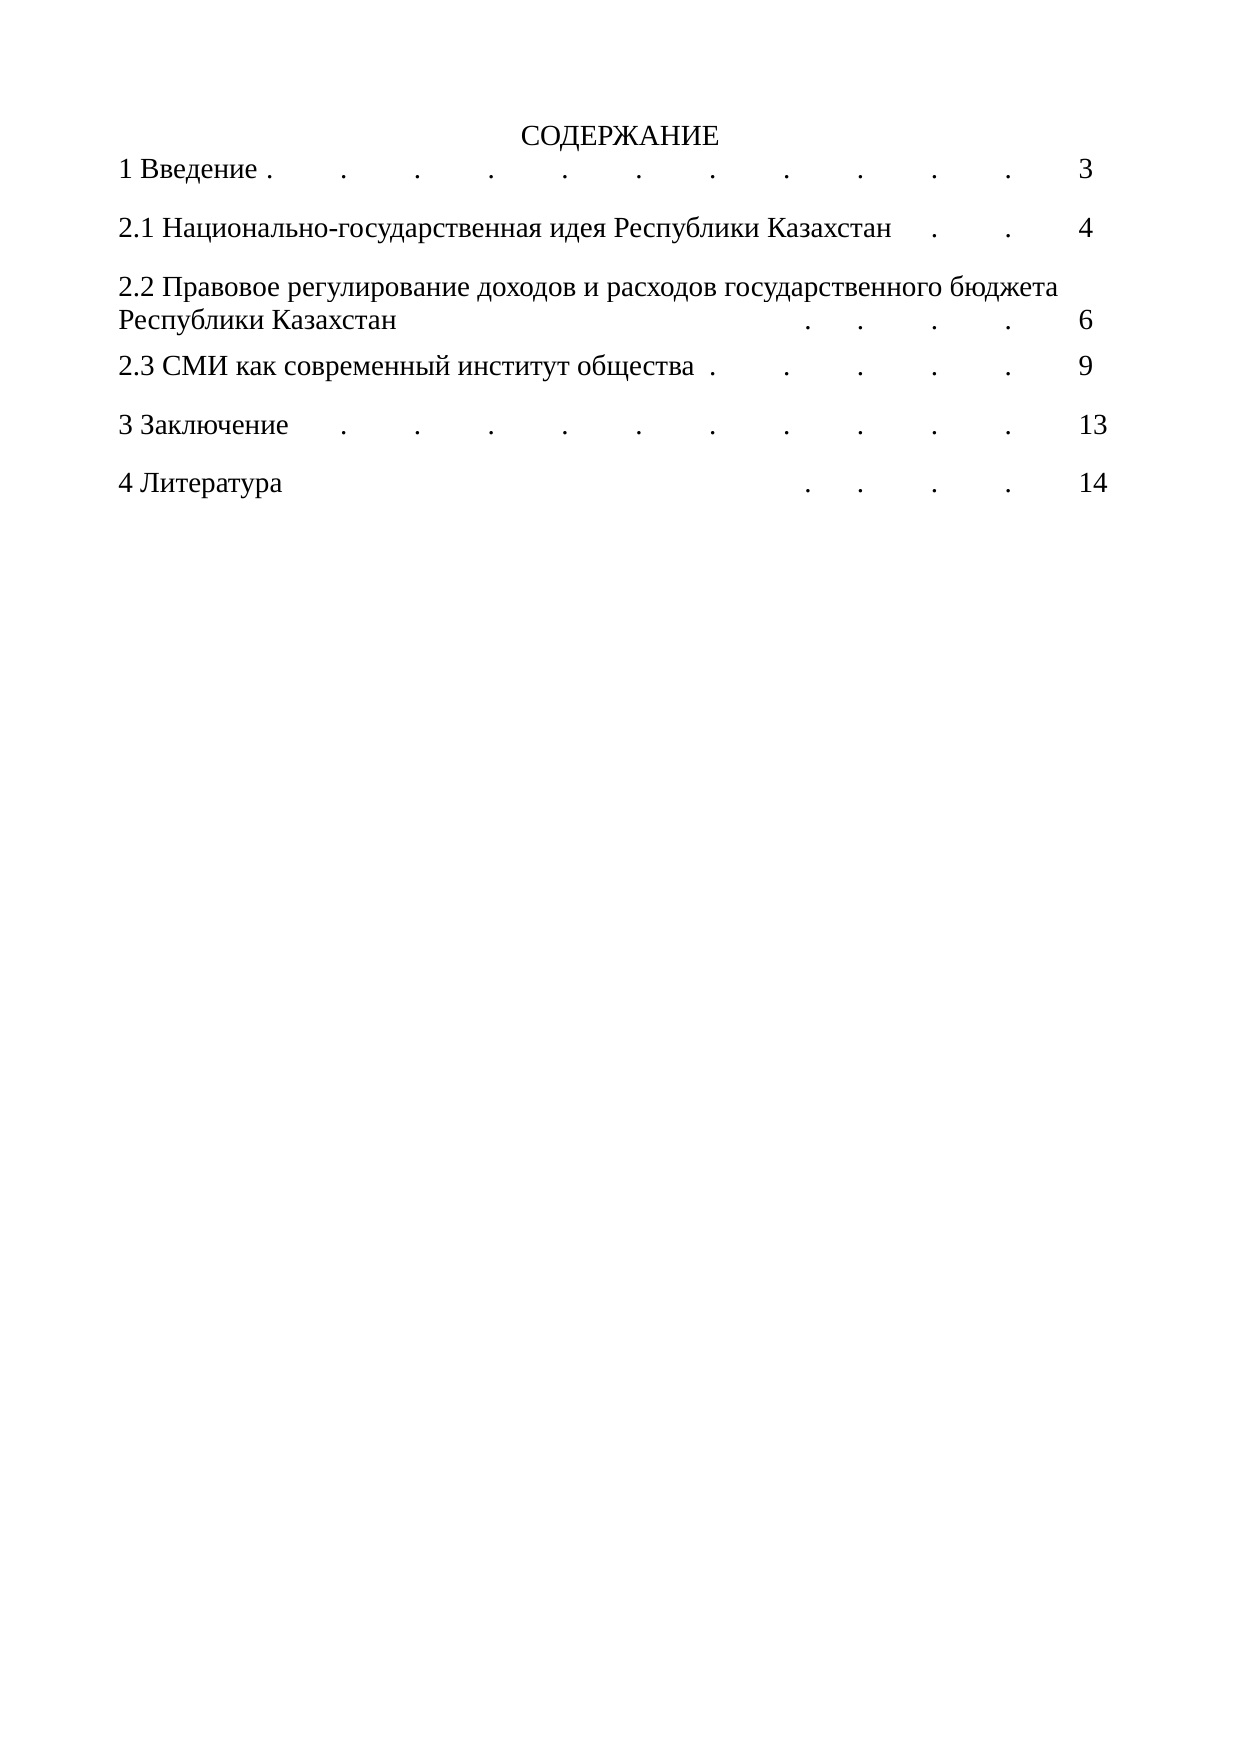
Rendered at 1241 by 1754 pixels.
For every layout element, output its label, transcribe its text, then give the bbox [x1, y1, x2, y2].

text 2.3 СМИ как современный институт общества . . . . . 9 [118, 348, 1122, 382]
text СОДЕРЖАНИЕ [118, 118, 1122, 152]
text 2.2 Правовое регулирование доходов и расходов государственного бюджета Республики Казахстан . . . . 6 [118, 269, 1122, 336]
text 1 Введение . . . . . . . . . . . 3 [118, 152, 1122, 185]
text 3 Заключение . . . . . . . . . . 13 [118, 407, 1122, 440]
text 2.1 Национально-государственная идея Республики Казахстан . . 4 [118, 210, 1122, 244]
text 4 Литература . . . . 14 [118, 465, 1122, 499]
